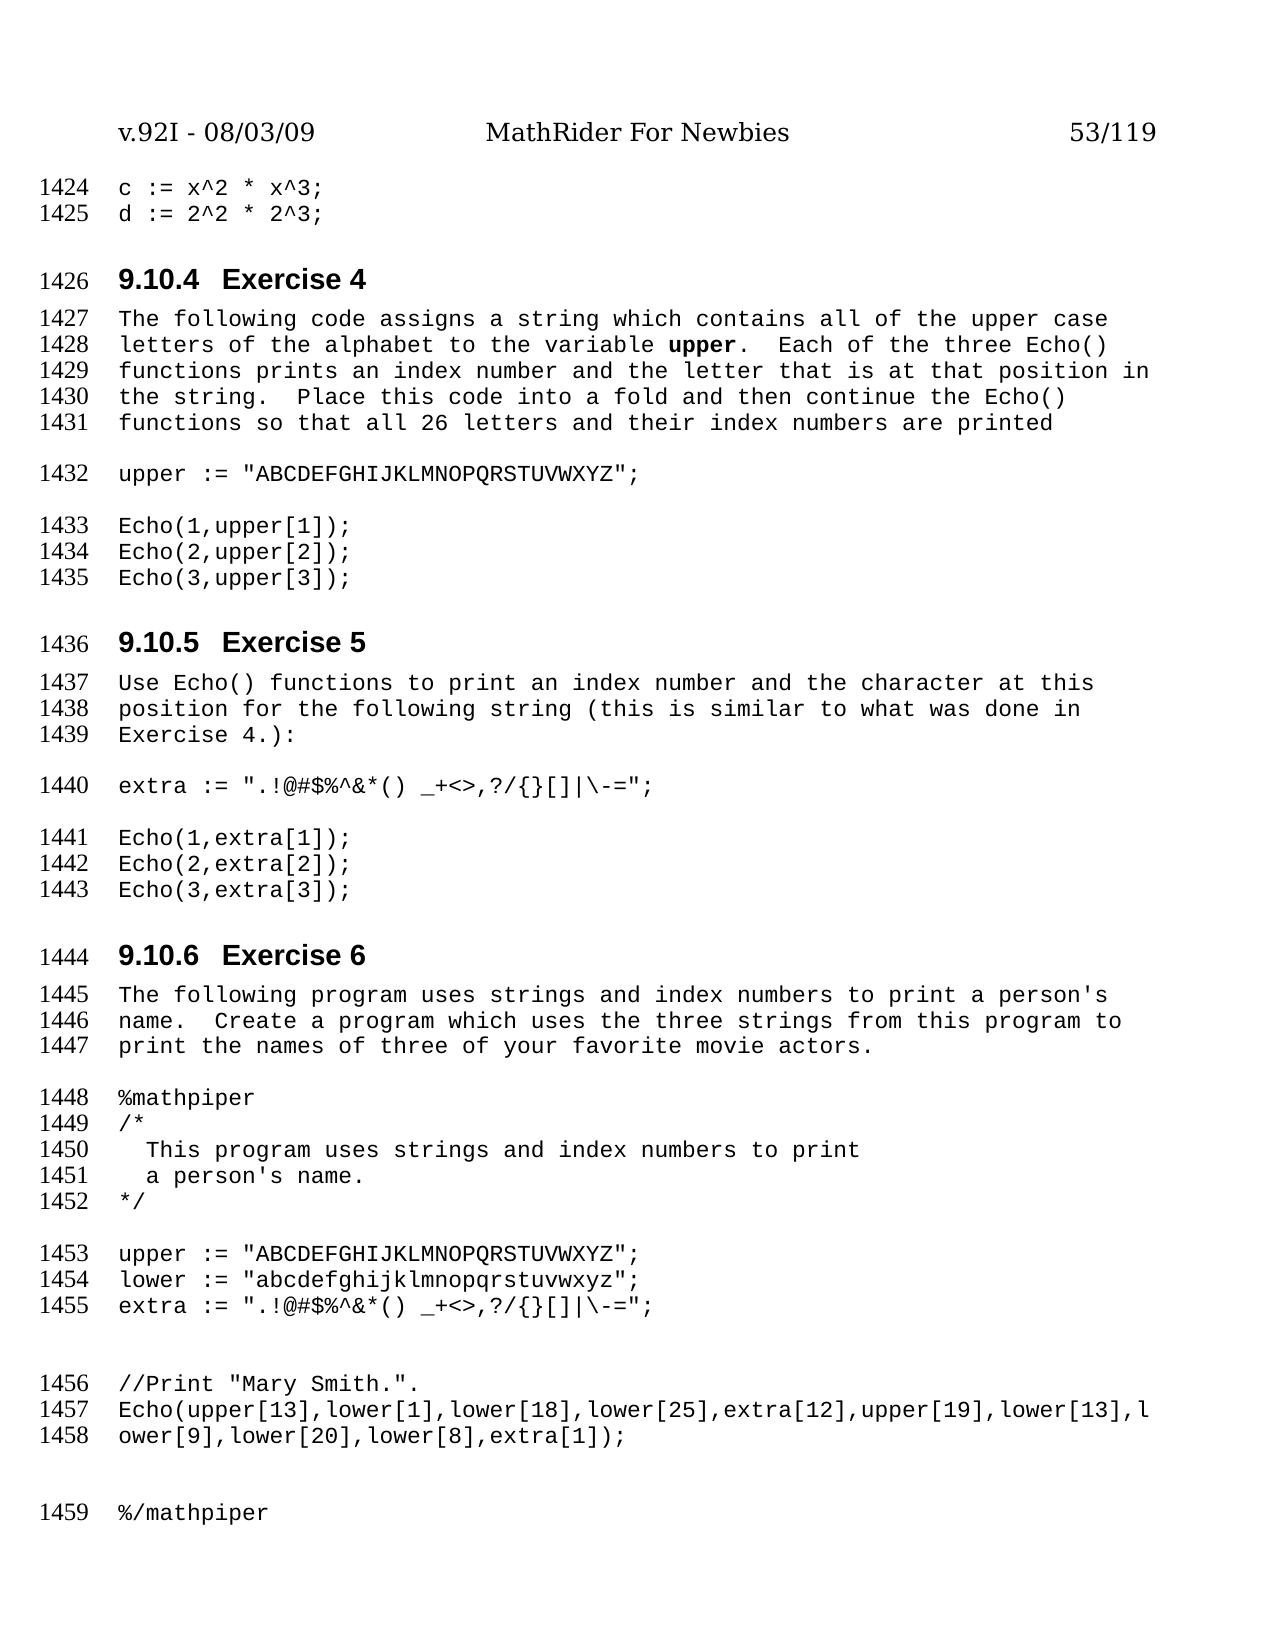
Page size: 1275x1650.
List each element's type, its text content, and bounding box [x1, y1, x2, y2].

text %/mathpiper [118, 1502, 1157, 1528]
text %mathpiper [118, 1087, 1157, 1113]
text Echo(3,upper[3]); [118, 567, 1157, 592]
text The following program uses strings and index numbers to print a person's name. Create a program which uses the three strings from this program to print the names of three of your favorite movie actors. [118, 983, 1157, 1061]
subtitle Exercise 6 [118, 937, 1157, 971]
text upper := "ABCDEFGHIJKLMNOPQRSTUVWXYZ"; [118, 1242, 1157, 1268]
subtitle Exercise 5 [118, 626, 1157, 659]
text */ [118, 1191, 1157, 1216]
text //Print "Mary Smith.". [118, 1372, 1157, 1398]
text /* [118, 1113, 1157, 1139]
text Echo(1,upper[1]); [118, 515, 1157, 541]
text extra := ".!@#$%^&*() _+<>,?/{}[]|\-="; [118, 775, 1157, 801]
text Echo(2,upper[2]); [118, 541, 1157, 567]
subtitle Exercise 4 [118, 262, 1157, 295]
text The following code assigns a string which contains all of the upper case letters of the alphabet to the variable upper. Each of the three Echo() functions prints an index number and the letter that is at that position in the string. Place this code into a fold and then continue the Echo() functions so that all 26 letters and their index numbers are printed [118, 307, 1157, 437]
text upper := "ABCDEFGHIJKLMNOPQRSTUVWXYZ"; [118, 463, 1157, 489]
text extra := ".!@#$%^&*() _+<>,?/{}[]|\-="; [118, 1294, 1157, 1320]
text Use Echo() functions to print an index number and the character at this position for the following string (this is similar to what was done in Exercise 4.): [118, 671, 1157, 749]
text Echo(2,extra[2]); [118, 853, 1157, 878]
text Echo(3,extra[3]); [118, 878, 1157, 904]
text lower := "abcdefghijklmnopqrstuvwxyz"; [118, 1268, 1157, 1294]
text Echo(1,extra[1]); [118, 827, 1157, 853]
text This program uses strings and index numbers to print [118, 1139, 1157, 1164]
text d := 2^2 * 2^3; [118, 203, 1157, 229]
text Echo(upper[13],lower[1],lower[18],lower[25],extra[12],upper[19],lower[13],lower[9],lower[20],lower[8],extra[1]); [118, 1398, 1157, 1450]
text a person's name. [118, 1164, 1157, 1191]
text c := x^2 * x^3; [118, 177, 1157, 203]
